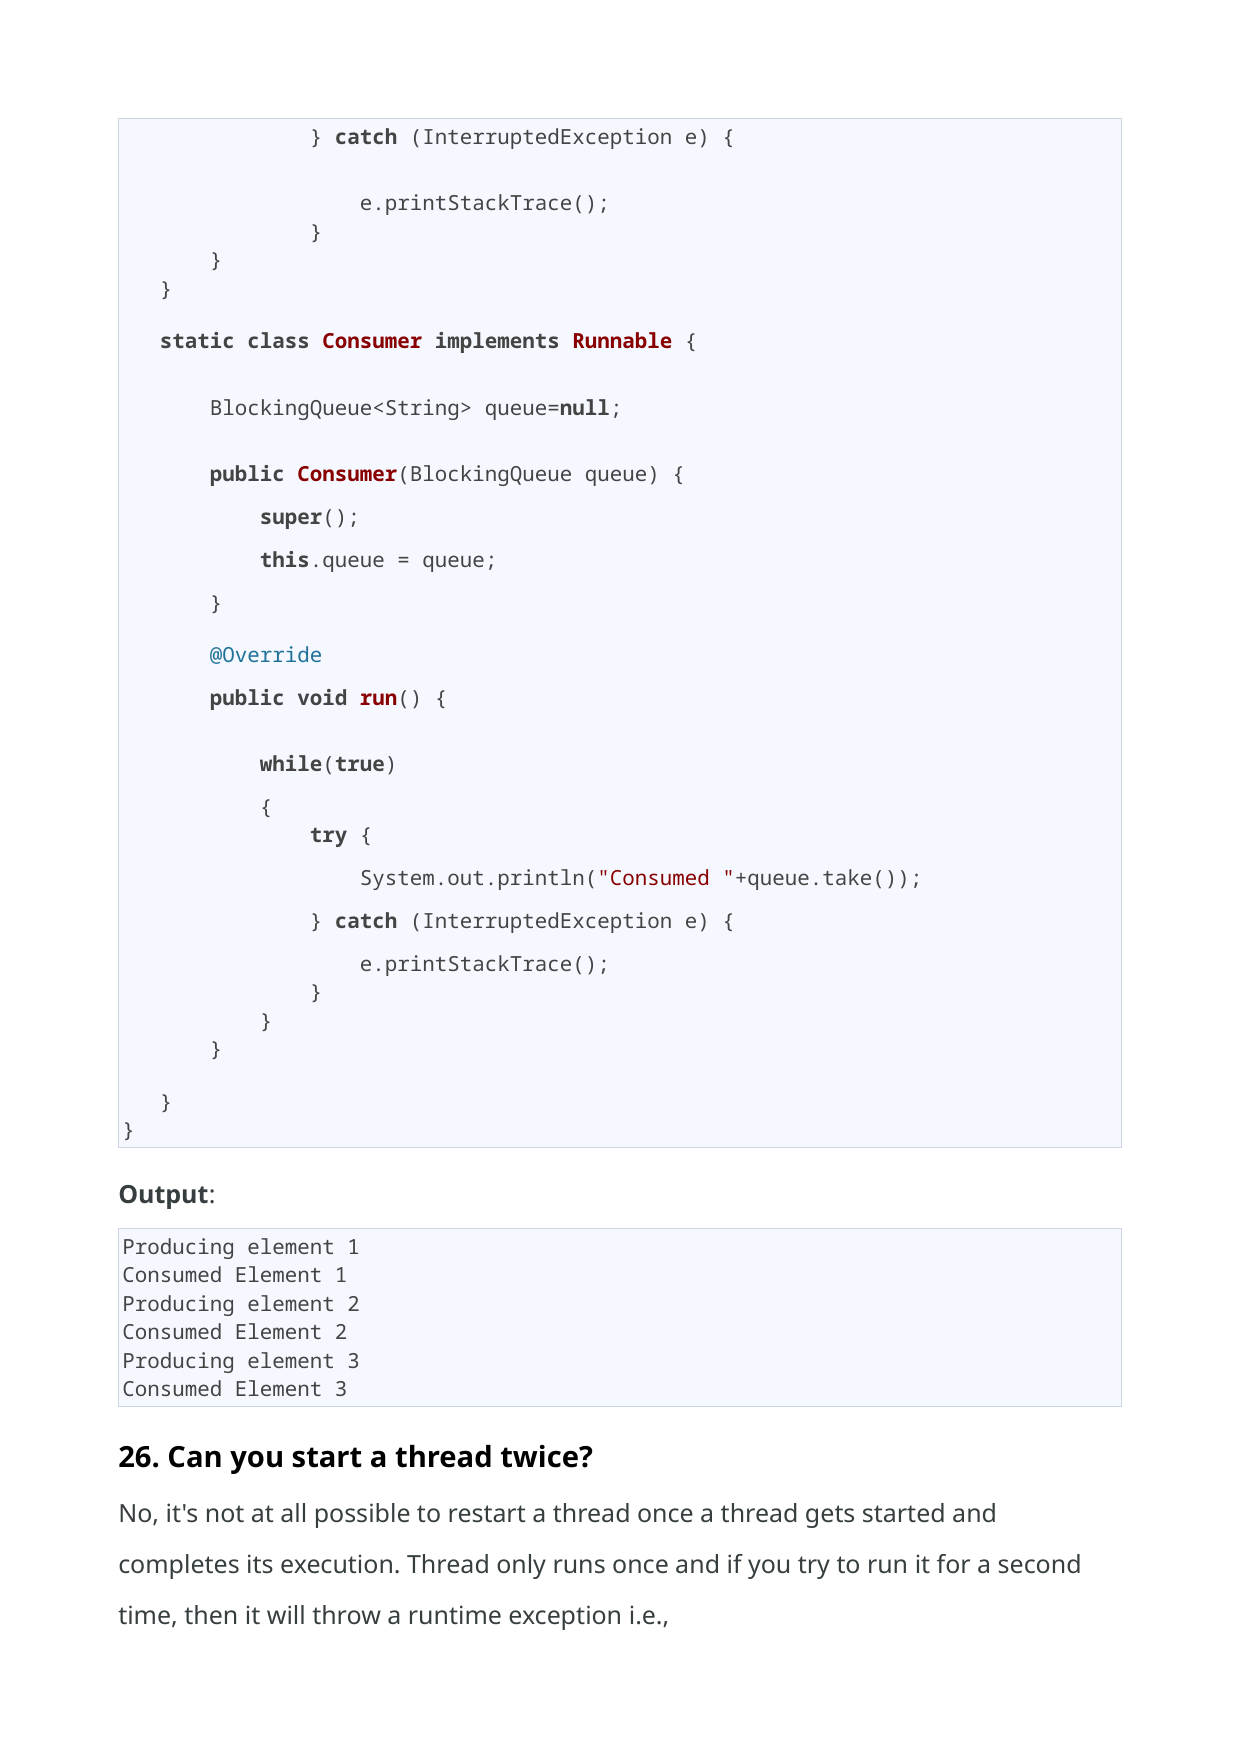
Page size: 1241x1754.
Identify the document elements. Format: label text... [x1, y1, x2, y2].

text Producing element 3 [119, 1342, 1121, 1370]
text Output: [118, 1177, 1122, 1211]
text System.out.println("Consumed "+queue.take()); [119, 859, 1121, 892]
text Consumed Element 2 [119, 1313, 1121, 1342]
text } [119, 242, 1121, 270]
text BlockingQueue<String> queue=null; [119, 389, 1121, 421]
text Producing element 1 [119, 1229, 1121, 1257]
text No, it's not at all possible to restart a thread once a thread gets started and completes its execution. Thread only runs once and if you try to run it for a second time, then it will throw a runtime exception i.e., [118, 1496, 1122, 1632]
text super(); [119, 498, 1121, 531]
text } [119, 213, 1121, 242]
text } [119, 973, 1121, 1002]
text e.printStackTrace(); [119, 184, 1121, 213]
text try { [119, 817, 1121, 849]
text } [119, 1083, 1121, 1111]
text } [119, 270, 1121, 299]
text public void run() { [119, 679, 1121, 711]
text this.queue = queue; [119, 541, 1121, 573]
text } [119, 1111, 1121, 1147]
text } catch (InterruptedException e) { [119, 119, 1121, 151]
text while(true) [119, 745, 1121, 778]
text } catch (InterruptedException e) { [119, 902, 1121, 935]
text { [119, 788, 1121, 817]
text @Override [119, 636, 1121, 668]
text Consumed Element 3 [119, 1370, 1121, 1406]
text e.printStackTrace(); [119, 945, 1121, 973]
text static class Consumer implements Runnable { [119, 322, 1121, 355]
text } [119, 1002, 1121, 1031]
text } [119, 1031, 1121, 1059]
text } [119, 584, 1121, 612]
text Producing element 2 [119, 1285, 1121, 1313]
text Consumed Element 1 [119, 1257, 1121, 1285]
subtitle 26. Can you start a thread twice? [118, 1436, 1122, 1476]
text public Consumer(BlockingQueue queue) { [119, 455, 1121, 488]
